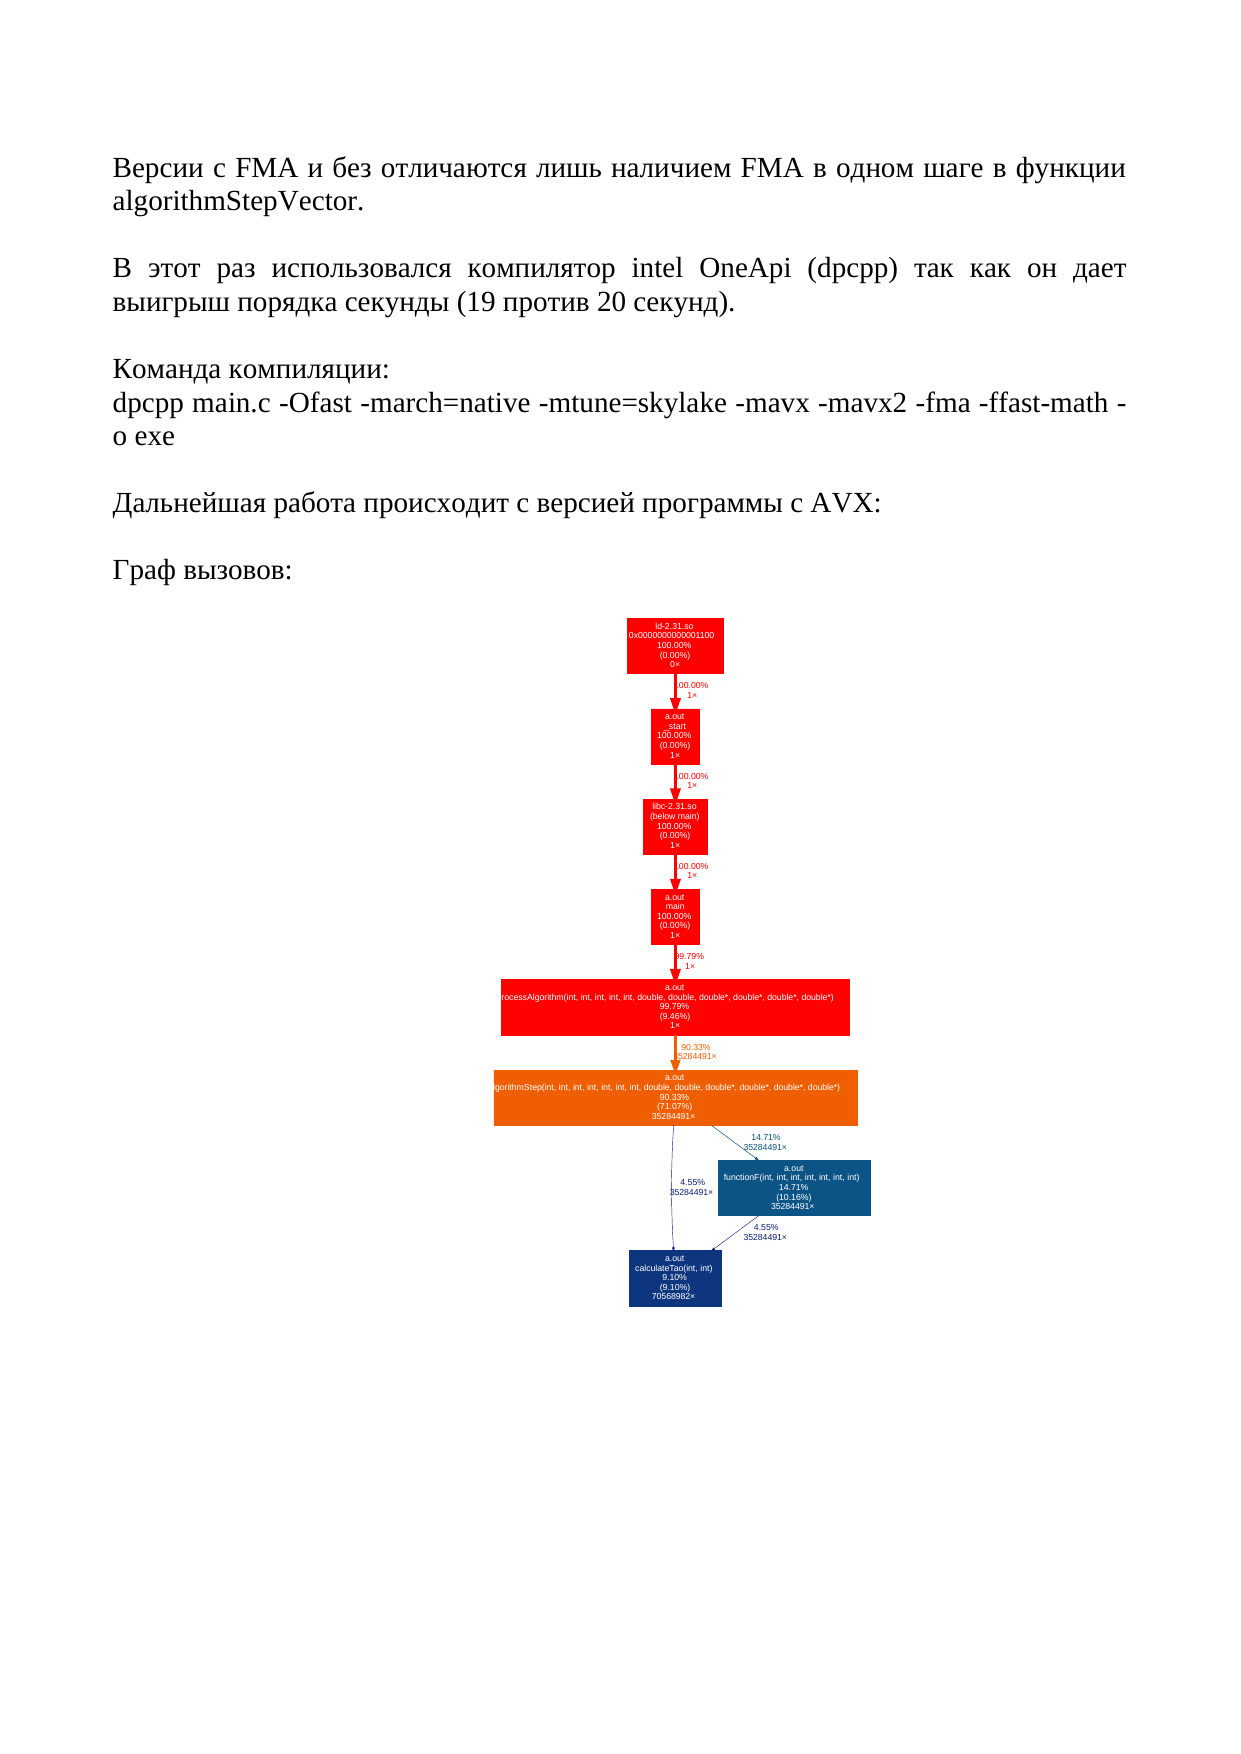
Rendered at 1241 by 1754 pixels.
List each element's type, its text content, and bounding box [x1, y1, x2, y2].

text Граф вызовов: [112, 552, 1128, 586]
text Команда компиляции: [112, 351, 1128, 385]
text dpcpp main.c -Ofast -march=native -mtune=skylake -mavx -mavx2 -fma -ffast-math -o exe [112, 385, 1128, 452]
text Дальнейшая работа происходит с версией программы с AVX: [112, 485, 1128, 519]
text Версии с FMA и без отличаются лишь наличием FMA в одном шаге в функции algorithmStepVector. [112, 150, 1128, 217]
text В этот раз использовался компилятор intel OneApi (dpcpp) так как он дает выигрыш порядка секунды (19 против 20 секунд). [112, 251, 1128, 318]
